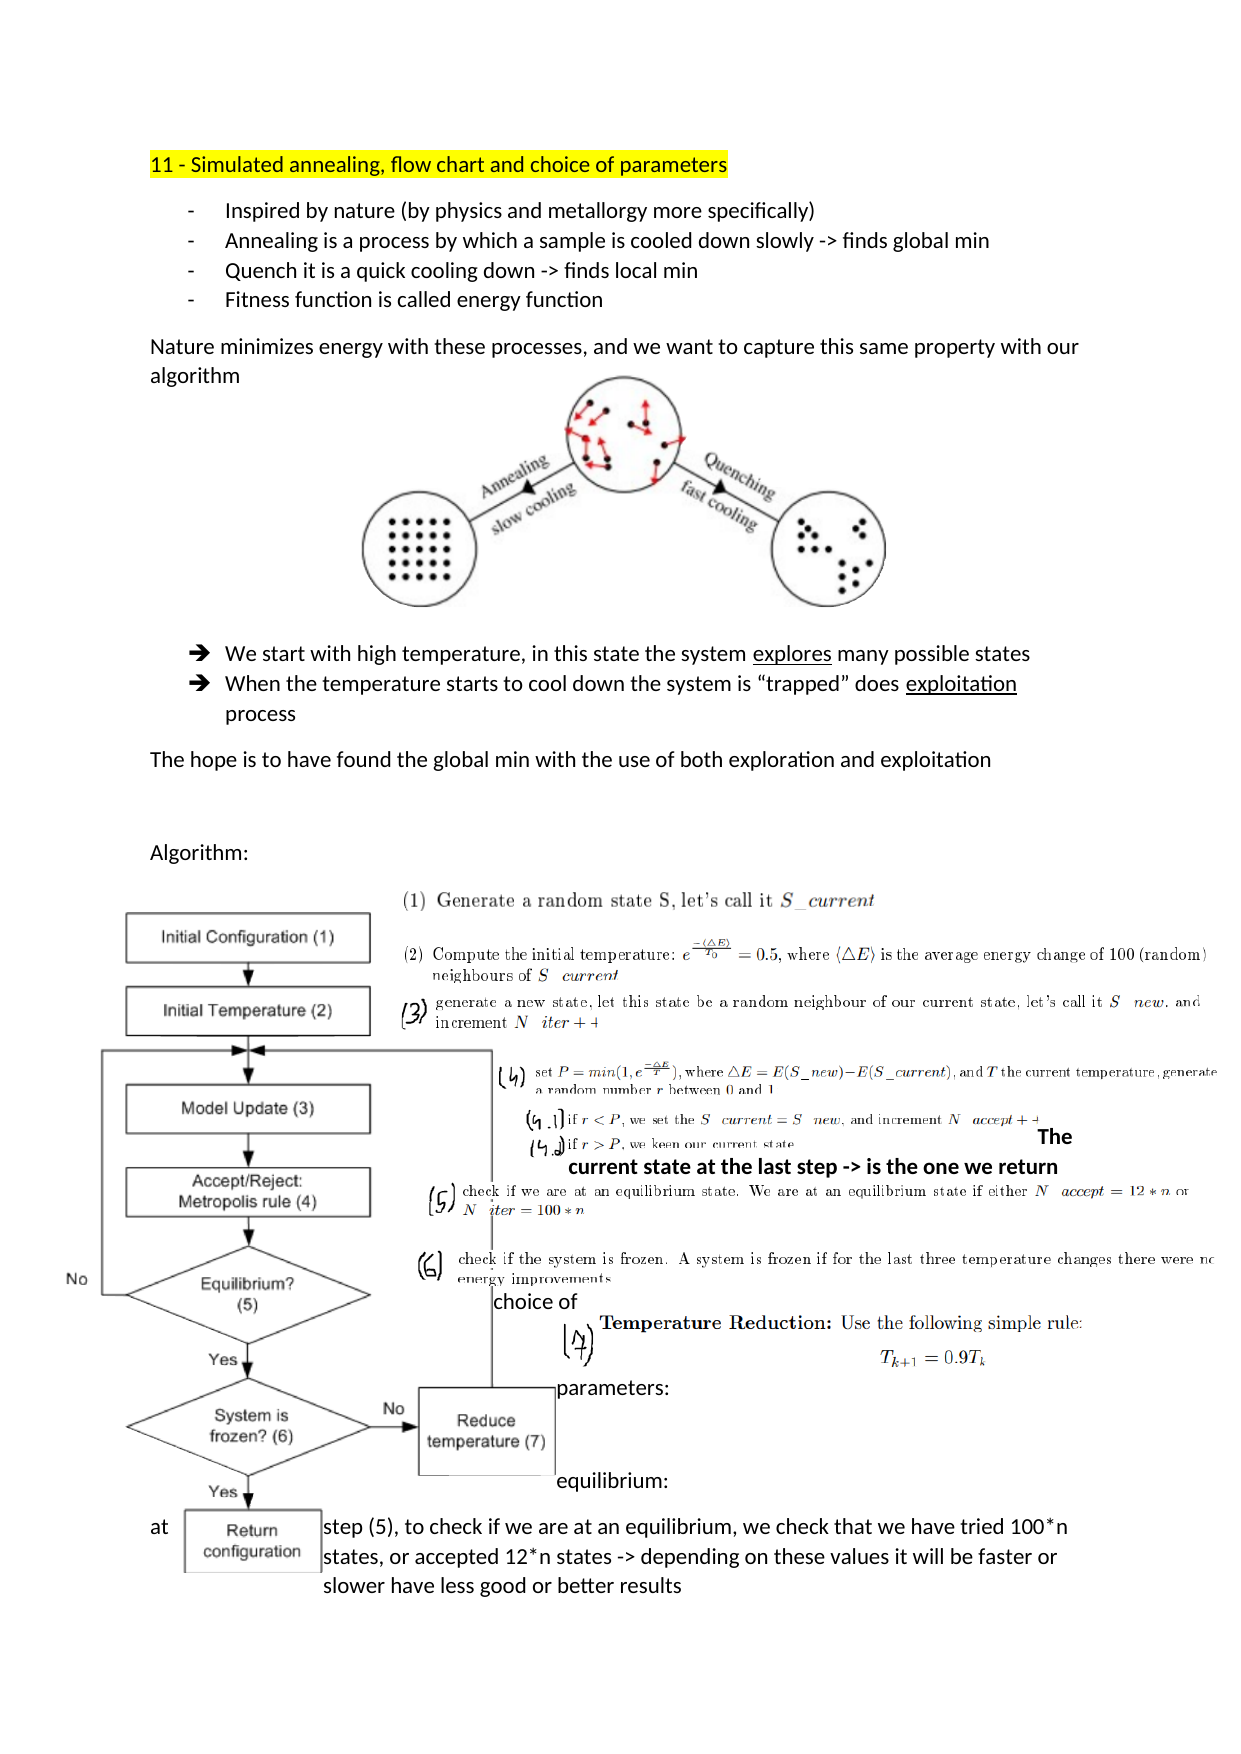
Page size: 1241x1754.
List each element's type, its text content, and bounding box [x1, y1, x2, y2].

list Quench it is a quick cooling down -> finds local min [187, 256, 1090, 284]
text [150, 1306, 245, 1401]
list Annealing is a process by which a sample is cooled down slowly -> finds global min [187, 226, 1090, 254]
text Algorithm: [150, 838, 1090, 866]
text choice of parameters: [494, 1267, 1090, 1401]
list When the temperature starts to cool down the system is “trapped” does exploitation process [187, 669, 1090, 727]
text The hope is to have found the global min with the use of both exploration and exploitation [150, 745, 1090, 773]
list The current state at the last step -> is the one we return [494, 1122, 1090, 1180]
text at step (5), to check if we are at an equilibrium, we check that we have tried 100*n states, or accepted 12*n states -> depending on these values it will be faster or slower have less good or better results [150, 1512, 1090, 1599]
list We start with high temperature, in this state the system explores many possible states [187, 639, 1090, 668]
list Inspired by nature (by physics and metallorgy more specifically) [187, 196, 1090, 224]
text 11 - Simulated annealing, flow chart and choice of parameters [150, 150, 1090, 178]
text [150, 1466, 245, 1494]
text Nature minimizes energy with these processes, and we want to capture this same property with our algorithm [150, 332, 1090, 389]
list Fitness function is called energy function [187, 285, 1090, 313]
text equilibrium: [250, 1466, 1090, 1494]
